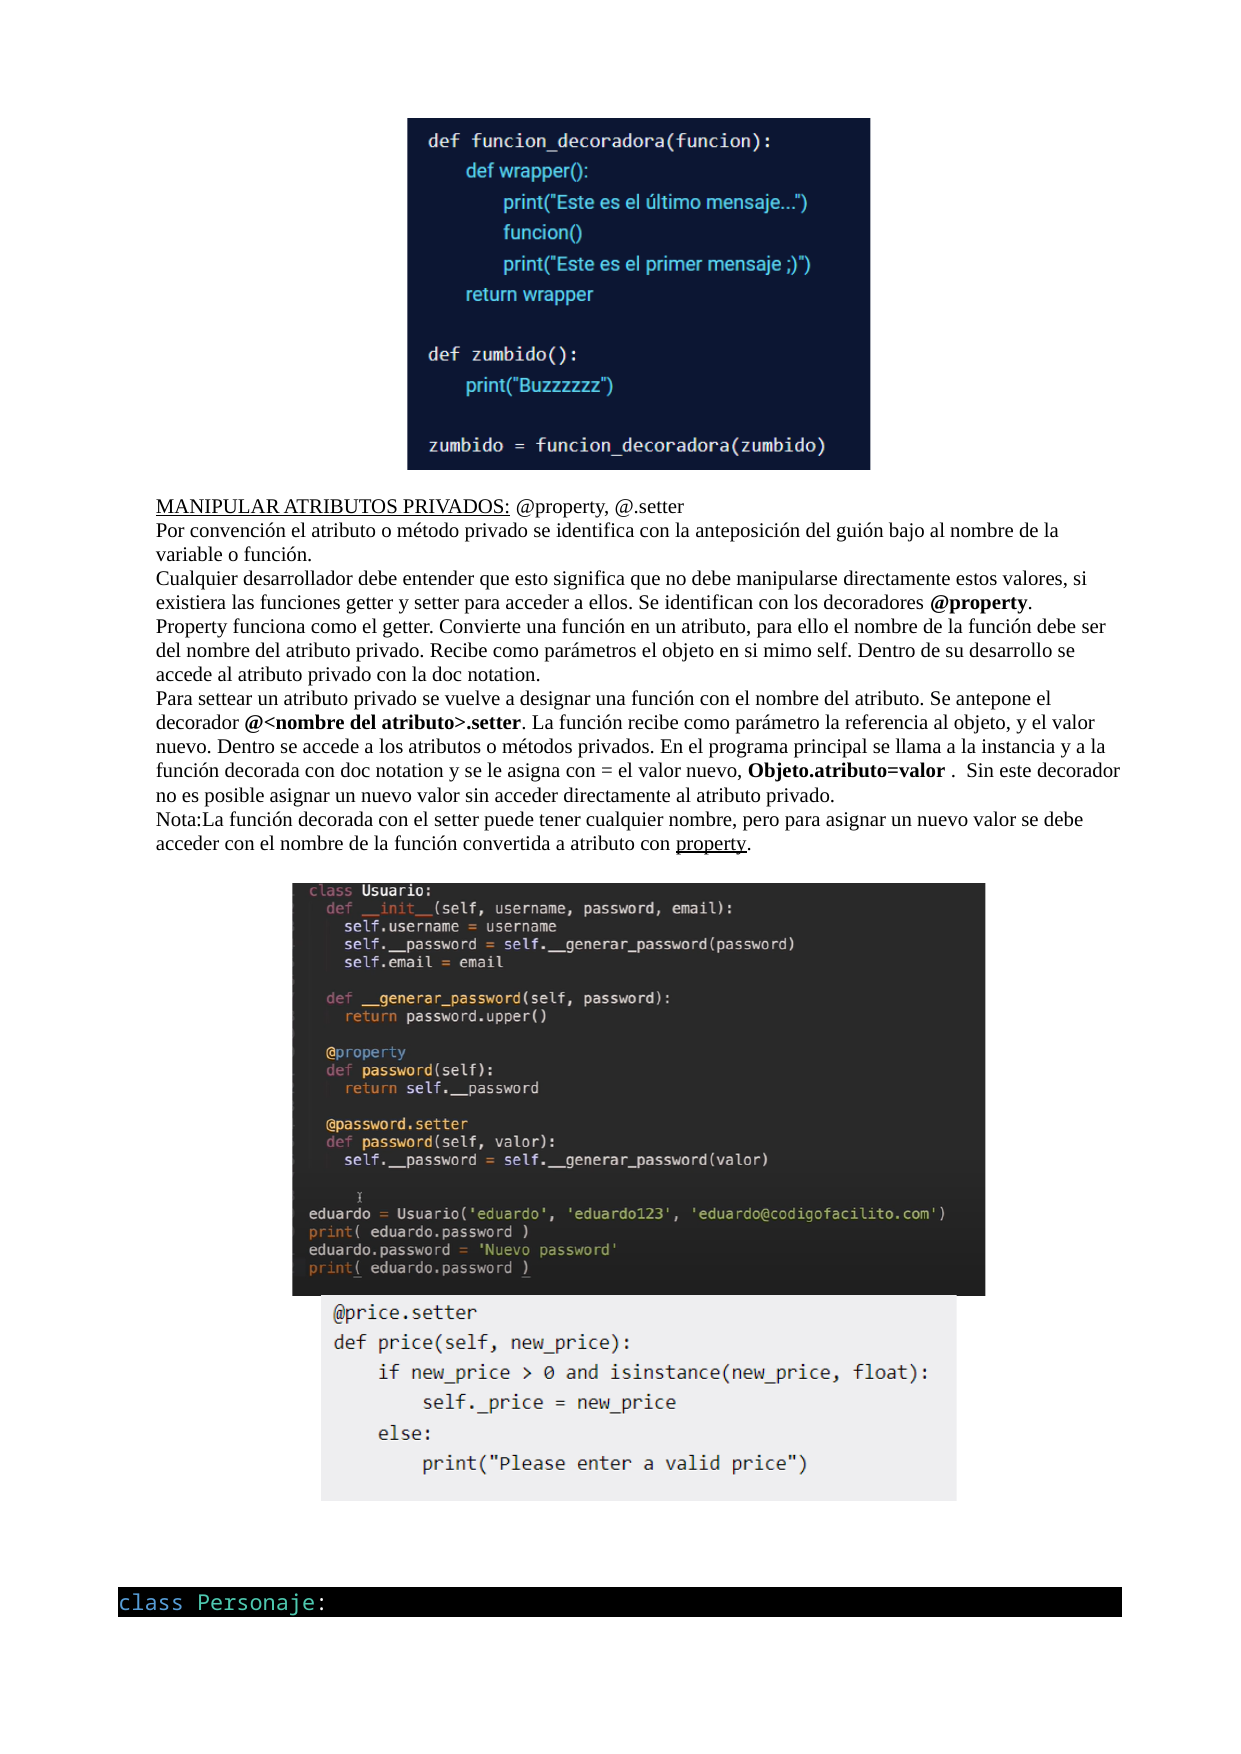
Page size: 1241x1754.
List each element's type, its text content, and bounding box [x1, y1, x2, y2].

picture [292, 883, 986, 1501]
text Por convención el atributo o método privado se identifica con la anteposición del guión bajo al nombre de la variable o función. [156, 518, 1122, 566]
text Nota:La función decorada con el setter puede tener cualquier nombre, pero para asignar un nuevo valor se debe acceder con el nombre de la función convertida a atributo con property. [156, 807, 1122, 855]
text Property funciona como el getter. Convierte una función en un atributo, para ello el nombre de la función debe ser del nombre del atributo privado. Recibe como parámetros el objeto en si mimo self. Dentro de su desarrollo se accede al atributo privado con la doc notation. [156, 614, 1122, 686]
picture [407, 118, 871, 470]
text Cualquier desarrollador debe entender que esto significa que no debe manipularse directamente estos valores, si existiera las funciones getter y setter para acceder a ellos. Se identifican con los decoradores @property. [156, 566, 1122, 614]
text MANIPULAR ATRIBUTOS PRIVADOS: @property, @.setter [156, 494, 1122, 518]
text Para settear un atributo privado se vuelve a designar una función con el nombre del atributo. Se antepone el decorador @<nombre del atributo>.setter. La función recibe como parámetro la referencia al objeto, y el valor nuevo. Dentro se accede a los atributos o métodos privados. En el programa principal se llama a la instancia y a la función decorada con doc notation y se le asigna con = el valor nuevo, Objeto.atributo=valor . Sin este decorador no es posible asignar un nuevo valor sin acceder directamente al atributo privado. [156, 686, 1122, 807]
text class Personaje: [118, 1587, 1122, 1617]
